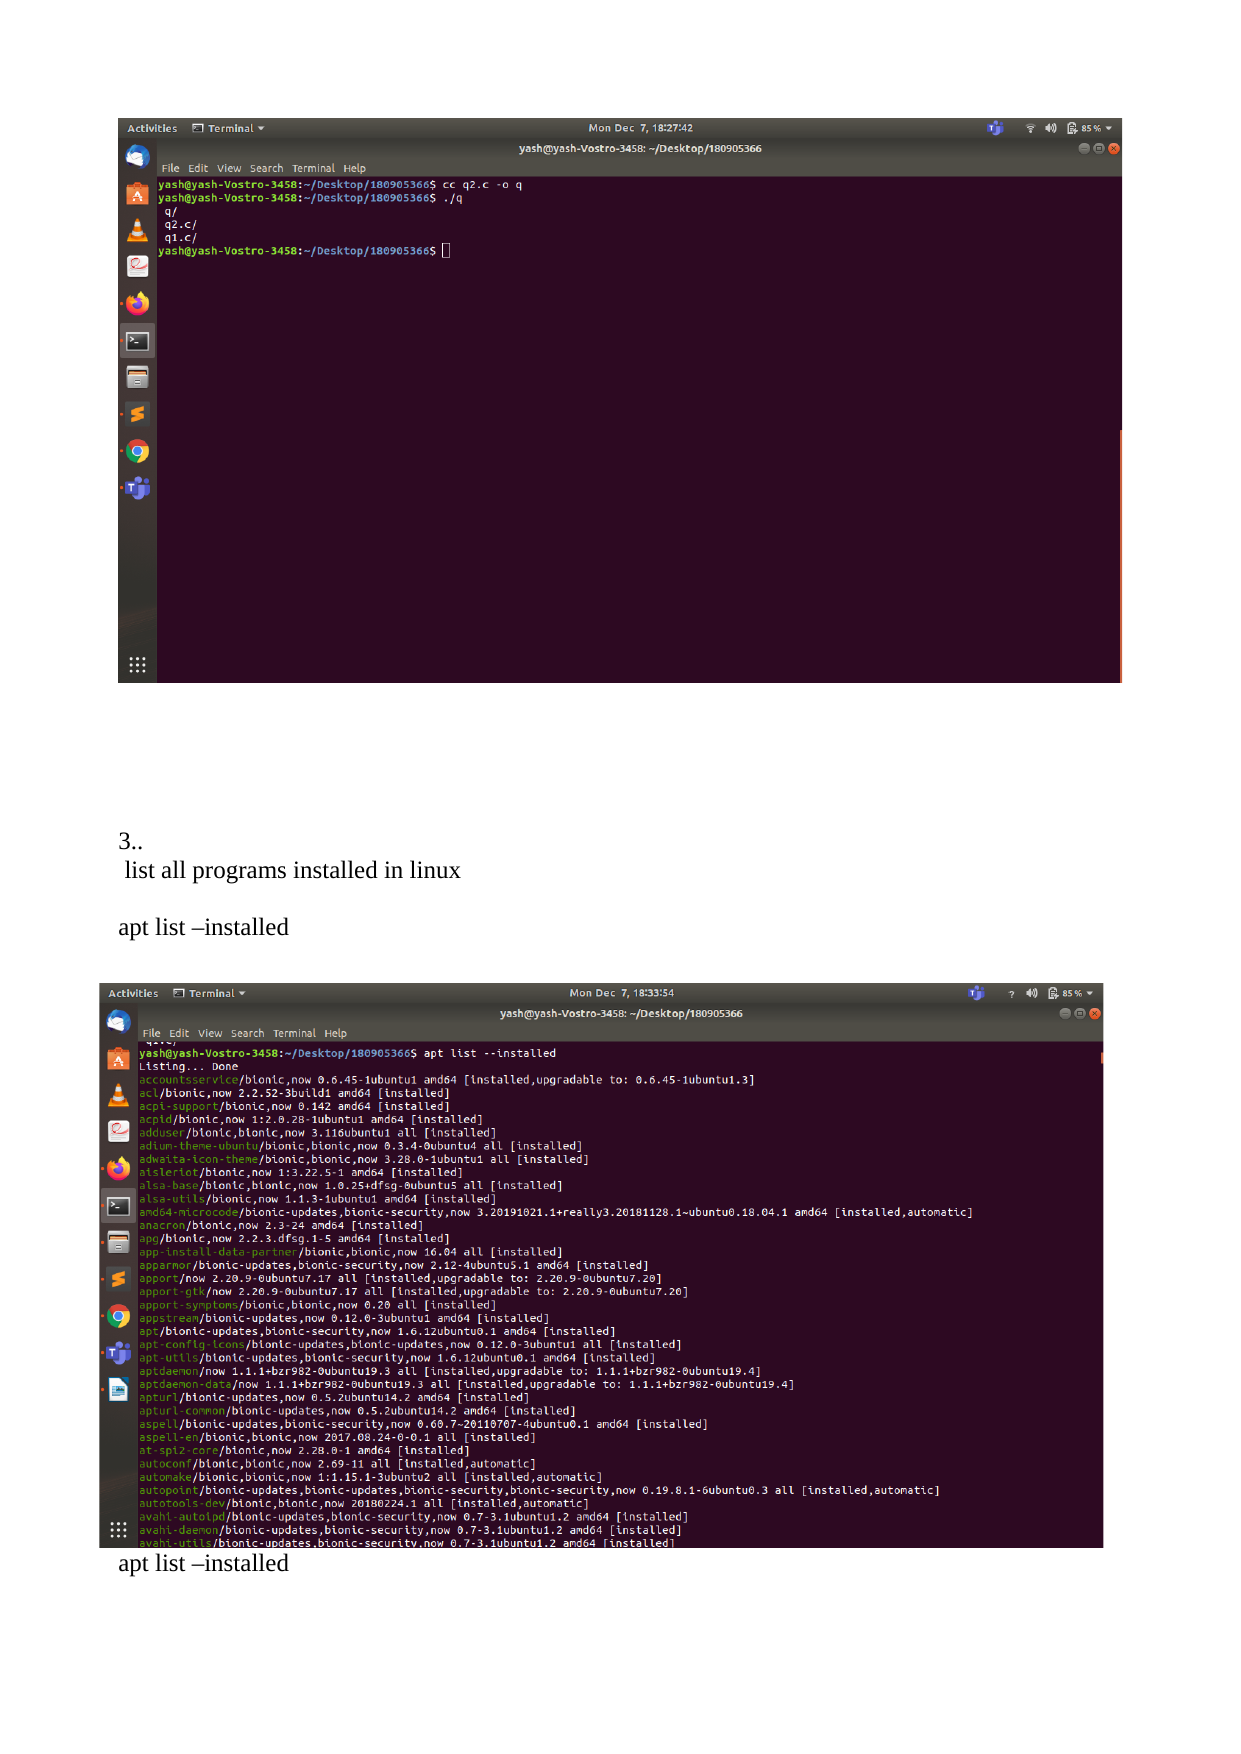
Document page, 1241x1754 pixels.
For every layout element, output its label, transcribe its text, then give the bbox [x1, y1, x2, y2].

text apt list –installed [118, 970, 1122, 1577]
picture [118, 118, 1123, 683]
picture [99, 983, 1104, 1548]
text 3.. [118, 826, 1122, 855]
text list all programs installed in linux [118, 855, 1122, 884]
text apt list –installed [118, 912, 1122, 941]
